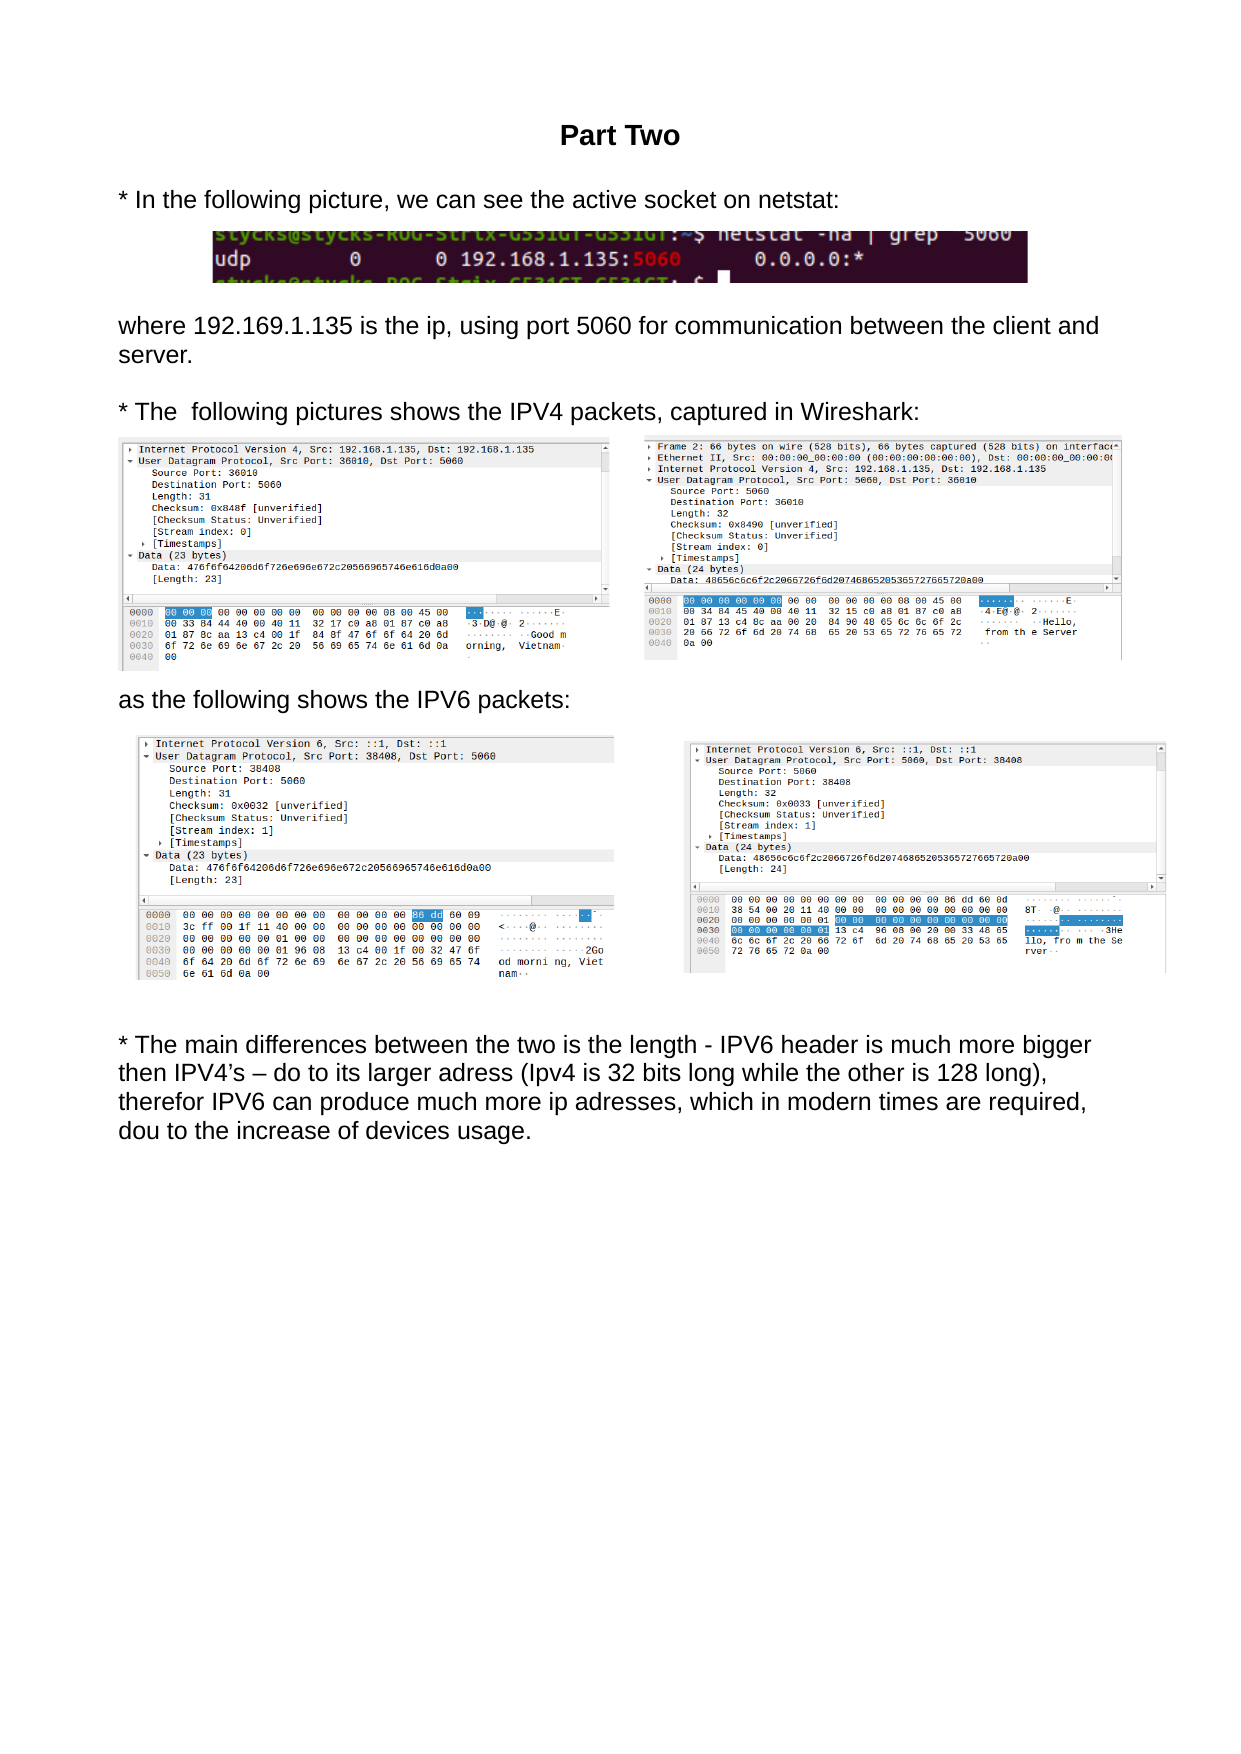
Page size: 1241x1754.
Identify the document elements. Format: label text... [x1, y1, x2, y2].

text where 192.169.1.135 is the ip, using port 5060 for communication between the client and server. [118, 311, 1122, 368]
picture [135, 735, 615, 980]
picture [644, 435, 1123, 660]
picture [118, 437, 610, 671]
picture [683, 741, 1167, 973]
text Part Two [118, 118, 1122, 152]
text * The following pictures shows the IPV4 packets, captured in Wireshark: [118, 397, 1122, 426]
text * In the following picture, we can see the active socket on netstat: [118, 185, 1122, 214]
picture [212, 231, 1028, 283]
text as the following shows the IPV6 packets: [118, 685, 1122, 713]
text * The main differences between the two is the length - IPV6 header is much more bigger then IPV4’s – do to its larger adress (Ipv4 is 32 bits long while the other is 128 long), therefor IPV6 can produce much more ip adresses, which in modern times are required, dou to the increase of devices usage. [118, 1030, 1122, 1145]
